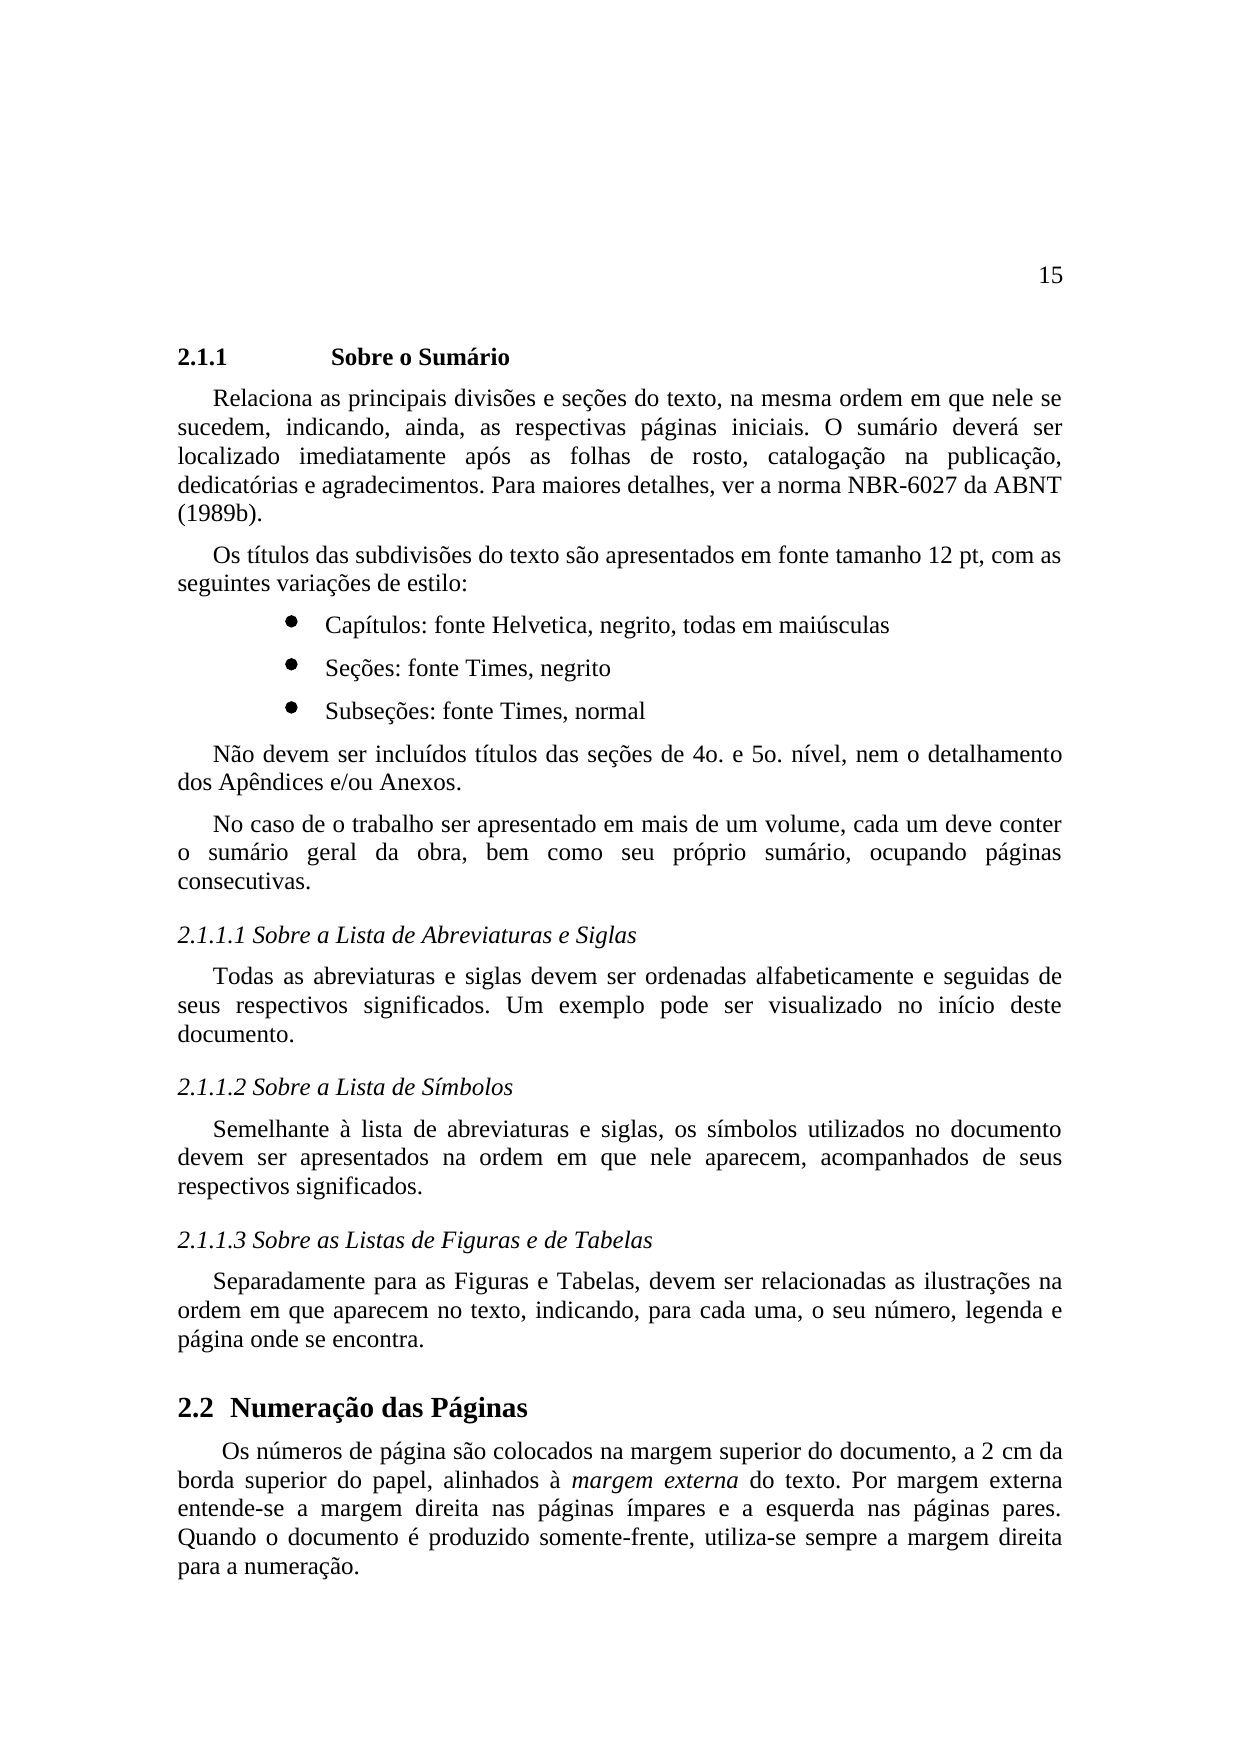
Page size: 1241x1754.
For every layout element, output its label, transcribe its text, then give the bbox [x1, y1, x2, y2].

text Os títulos das subdivisões do texto são apresentados em fonte tamanho 12 pt, com as seguintes variações de estilo: [177, 540, 1063, 597]
subtitle Numeração das Páginas [177, 1390, 1063, 1423]
text Não devem ser incluídos títulos das seções de 4o. e 5o. nível, nem o detalhamento dos Apêndices e/ou Anexos. [177, 739, 1063, 796]
subtitle Sobre a Lista de Abreviaturas e Siglas [177, 920, 1063, 949]
text Todas as abreviaturas e siglas devem ser ordenadas alfabeticamente e seguidas de seus respectivos significados. Um exemplo pode ser visualizado no início deste documento. [177, 961, 1063, 1047]
subtitle Sobre o Sumário [177, 342, 1063, 371]
list Seções: fonte Times, negrito [250, 653, 1063, 683]
list Subseções: fonte Times, normal [250, 696, 1063, 726]
text No caso de o trabalho ser apresentado em mais de um volume, cada um deve conter o sumário geral da obra, bem como seu próprio sumário, ocupando páginas consecutivas. [177, 809, 1063, 895]
text Separadamente para as Figuras e Tabelas, devem ser relacionadas as ilustrações na ordem em que aparecem no texto, indicando, para cada uma, o seu número, legenda e página onde se encontra. [177, 1266, 1063, 1352]
subtitle Sobre a Lista de Símbolos [177, 1072, 1063, 1101]
text Os números de página são colocados na margem superior do documento, a 2 cm da borda superior do papel, alinhados à margem externa do texto. Por margem externa entende-se a margem direita nas páginas ímpares e a esquerda nas páginas pares. Quando o documento é produzido somente-frente, utiliza-se sempre a margem direita para a numeração. [177, 1436, 1063, 1580]
list Capítulos: fonte Helvetica, negrito, todas em maiúsculas [250, 610, 1063, 640]
text Semelhante à lista de abreviaturas e siglas, os símbolos utilizados no documento devem ser apresentados na ordem em que nele aparecem, acompanhados de seus respectivos significados. [177, 1114, 1063, 1200]
text Relaciona as principais divisões e seções do texto, na mesma ordem em que nele se sucedem, indicando, ainda, as respectivas páginas iniciais. O sumário deverá ser localizado imediatamente após as folhas de rosto, catalogação na publicação, dedicatórias e agradecimentos. Para maiores detalhes, ver a norma NBR-6027 da ABNT (1989b). [177, 383, 1063, 527]
subtitle Sobre as Listas de Figuras e de Tabelas [177, 1225, 1063, 1254]
